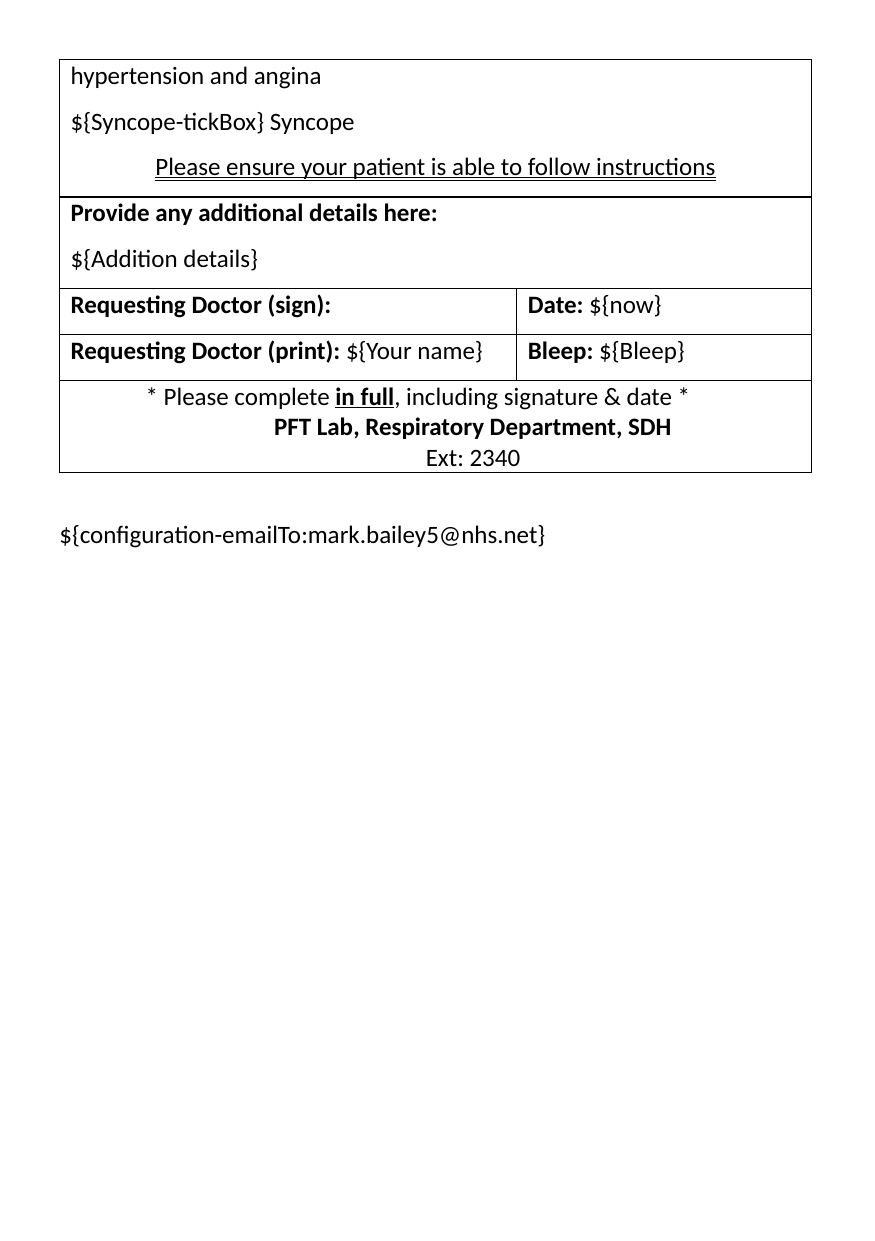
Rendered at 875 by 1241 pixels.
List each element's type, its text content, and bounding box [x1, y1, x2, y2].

table_cell Bleep: ${Bleep} [517, 335, 811, 379]
text ${configuration-emailTo:mark.bailey5@nhs.net} [59, 519, 815, 549]
table_cell Provide any additional details here: ${Addition details} [60, 198, 811, 288]
table_cell Requesting Doctor (print): ${Your name} [60, 335, 516, 379]
table_cell * Please complete in full, including signature & date * PFT Lab, Respiratory Department, SDH Ext: 2340 [60, 381, 811, 472]
table_cell Date: ${now} [517, 289, 811, 334]
table_cell Requesting Doctor (sign): [60, 289, 516, 334]
table_cell hypertension and angina ${Syncope-tickBox} Syncope Please ensure your patient is able to follow instructions [60, 60, 811, 196]
